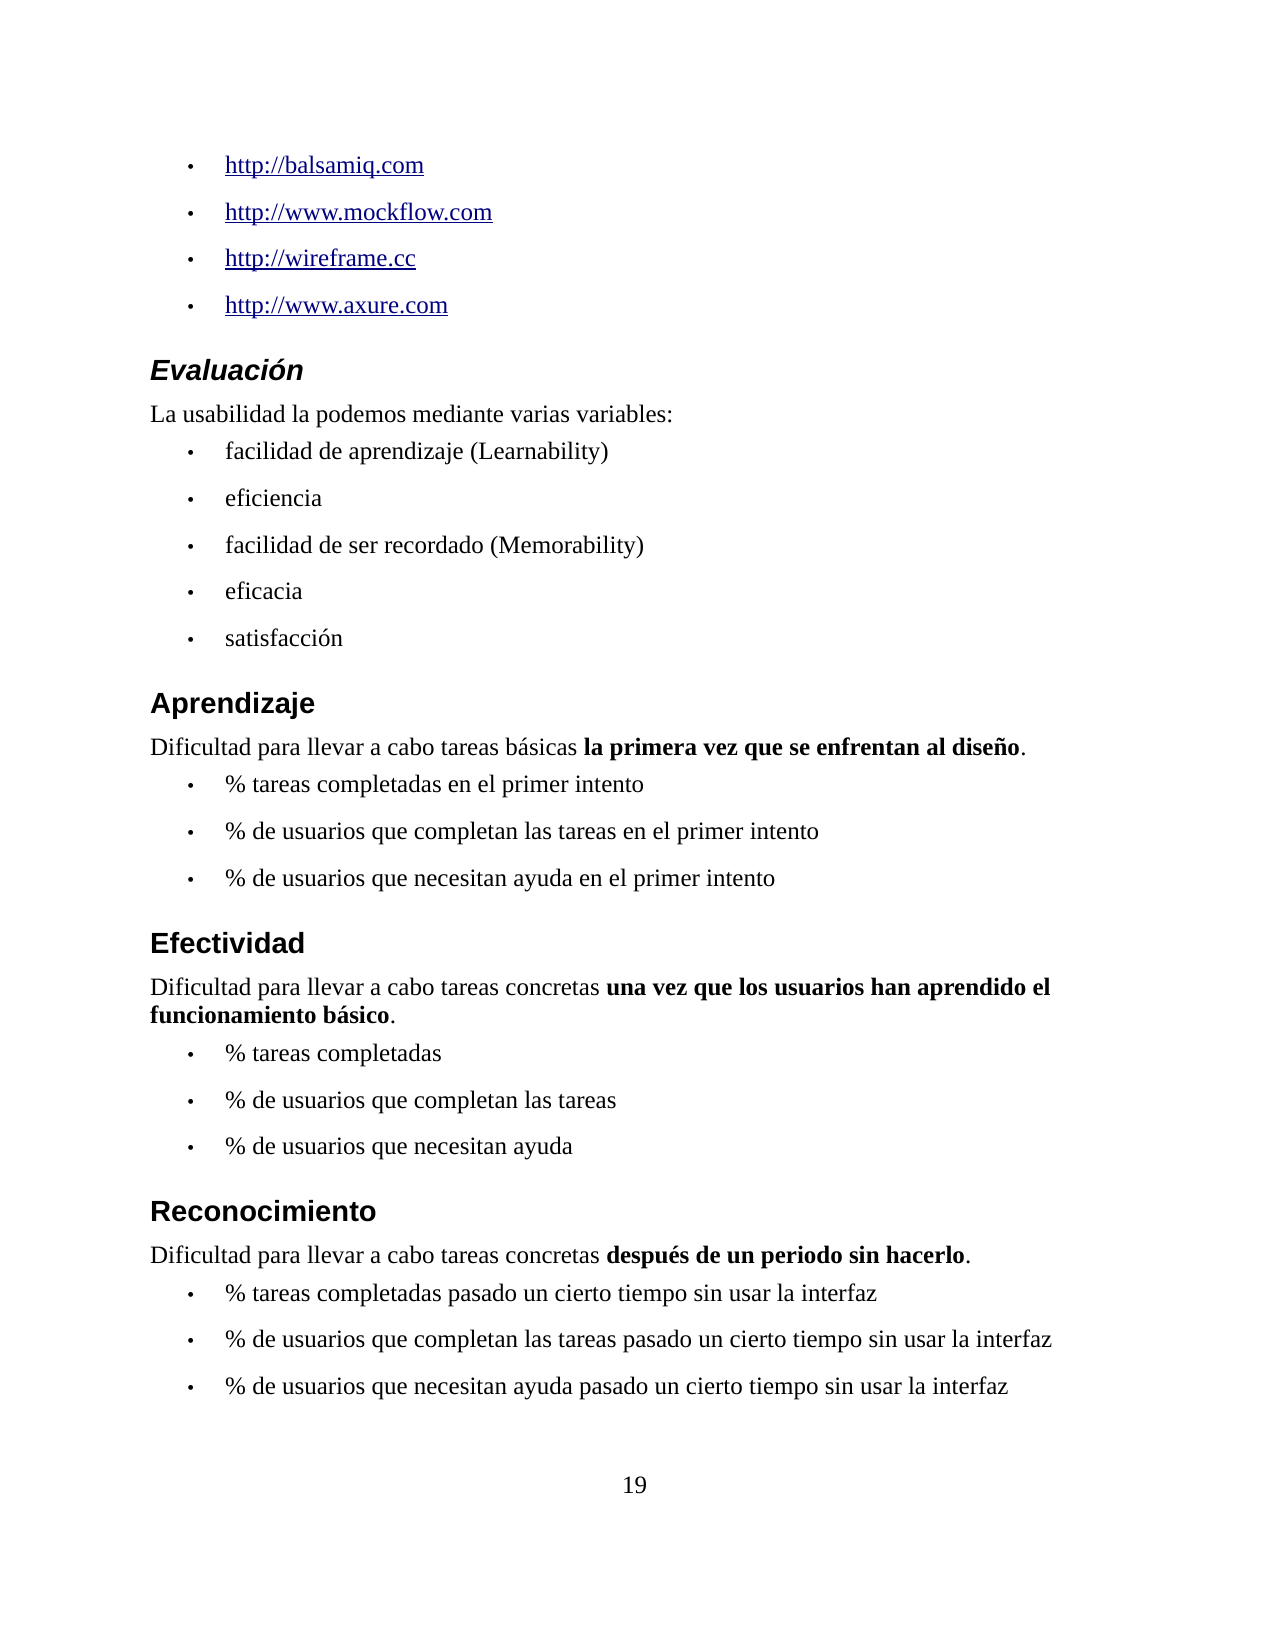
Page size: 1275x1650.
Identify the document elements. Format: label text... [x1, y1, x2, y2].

list % tareas completadas en el primer intento [187, 769, 1125, 798]
list eficacia [187, 576, 1125, 605]
list % de usuarios que necesitan ayuda [187, 1131, 1125, 1160]
text La usabilidad la podemos mediante varias variables: [150, 399, 1125, 427]
subtitle Aprendizaje [150, 686, 1125, 719]
list http://wireframe.cc [187, 243, 1125, 272]
list % de usuarios que completan las tareas pasado un cierto tiempo sin usar la interfaz [187, 1324, 1125, 1353]
subtitle Efectividad [150, 926, 1125, 959]
list satisfacción [187, 623, 1125, 652]
text Dificultad para llevar a cabo tareas básicas la primera vez que se enfrentan al diseño. [150, 732, 1125, 761]
list http://www.axure.com [187, 290, 1125, 319]
list http://balsamiq.com [187, 150, 1125, 179]
list % de usuarios que necesitan ayuda pasado un cierto tiempo sin usar la interfaz [187, 1371, 1125, 1400]
list % de usuarios que completan las tareas [187, 1085, 1125, 1113]
list % tareas completadas [187, 1038, 1125, 1067]
list % de usuarios que necesitan ayuda en el primer intento [187, 863, 1125, 892]
subtitle Evaluación [150, 353, 1125, 386]
subtitle Reconocimiento [150, 1194, 1125, 1228]
list http://www.mockflow.com [187, 197, 1125, 225]
list % tareas completadas pasado un cierto tiempo sin usar la interfaz [187, 1278, 1125, 1307]
text Dificultad para llevar a cabo tareas concretas una vez que los usuarios han aprendido el funcionamiento básico. [150, 972, 1125, 1029]
list facilidad de ser recordado (Memorability) [187, 530, 1125, 558]
list % de usuarios que completan las tareas en el primer intento [187, 816, 1125, 845]
list eficiencia [187, 483, 1125, 512]
text Dificultad para llevar a cabo tareas concretas después de un periodo sin hacerlo. [150, 1240, 1125, 1269]
list facilidad de aprendizaje (Learnability) [187, 436, 1125, 465]
